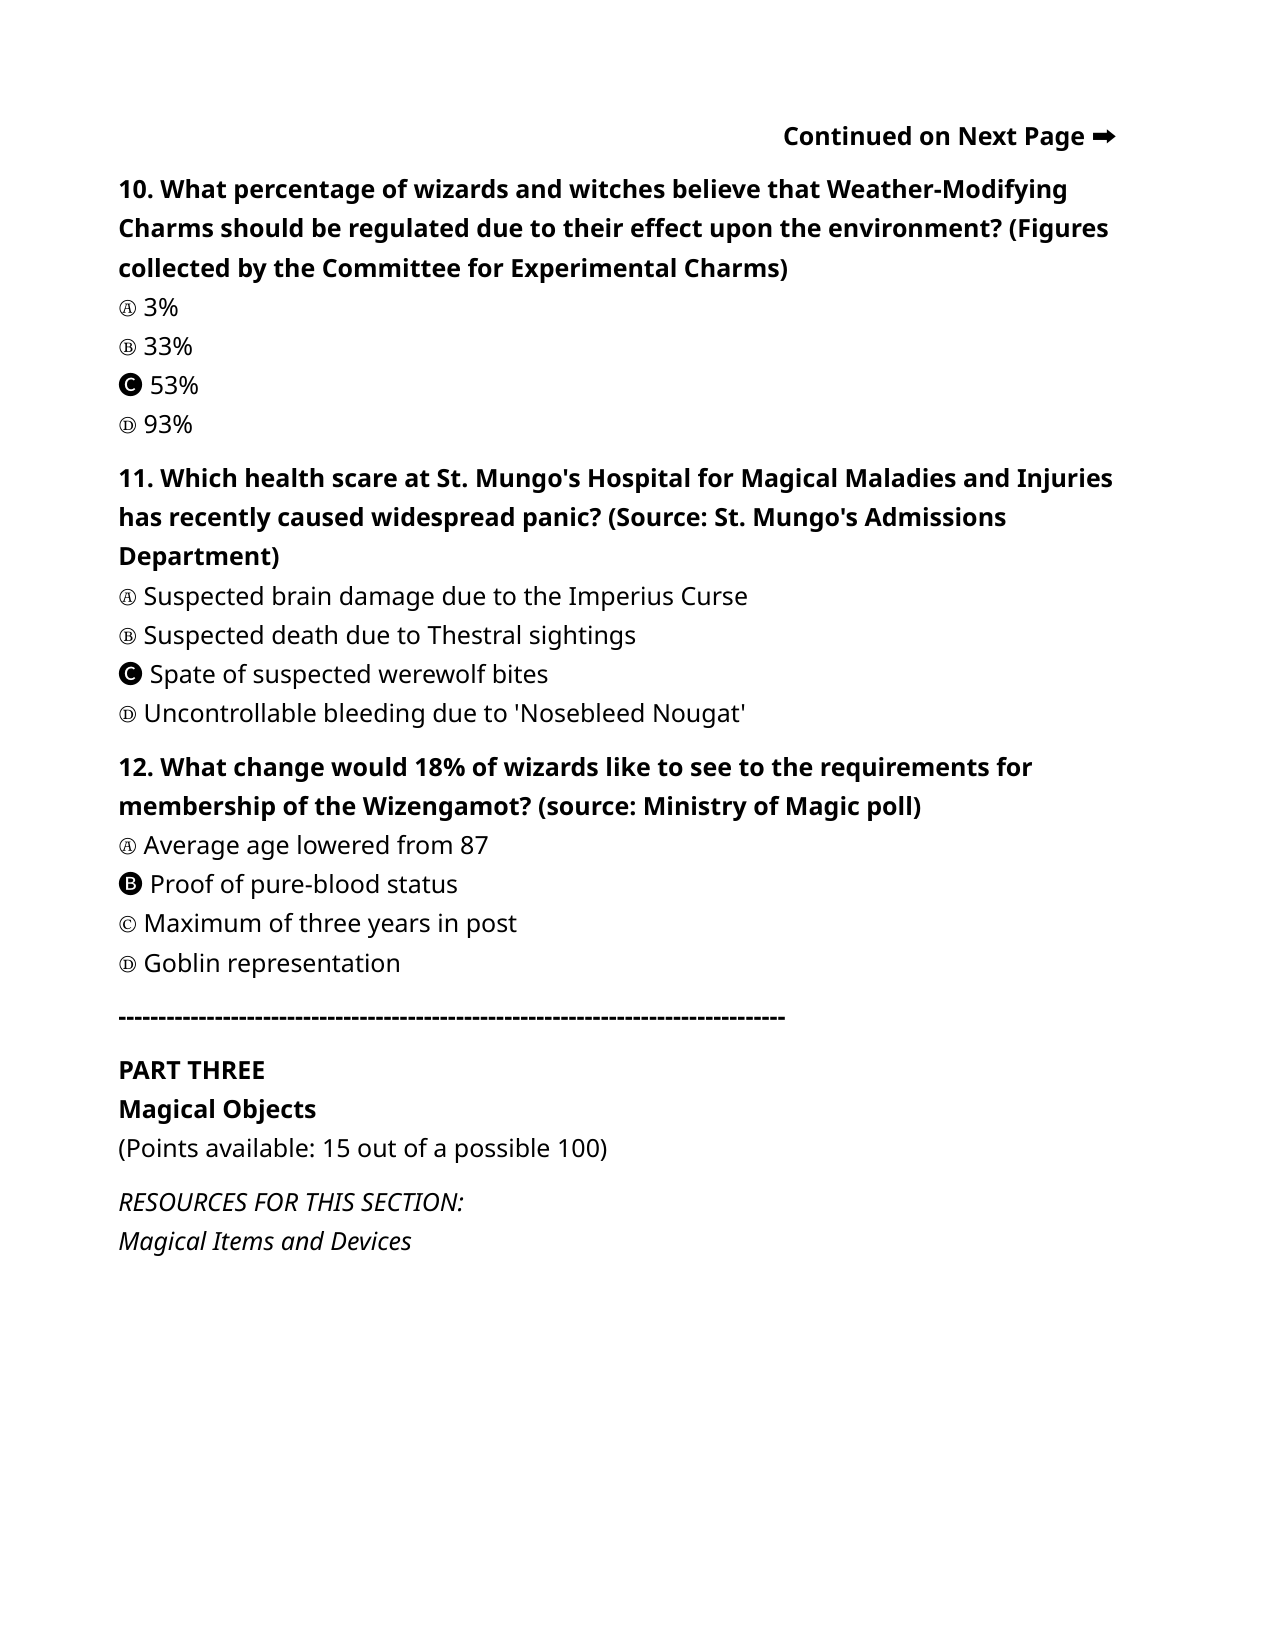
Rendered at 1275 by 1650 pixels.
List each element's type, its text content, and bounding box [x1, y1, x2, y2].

text PART THREE Magical Objects (Points available: 15 out of a possible 100) [118, 1053, 1157, 1165]
text 10. What percentage of wizards and witches believe that Weather-Modifying Charms should be regulated due to their effect upon the environment? (Figures collected by the Committee for Experimental Charms) Ⓐ 3% Ⓑ 33% 🅒 53% Ⓓ 93% [118, 172, 1157, 441]
text 12. What change would 18% of wizards like to see to the requirements for membership of the Wizengamot? (source: Ministry of Magic poll) Ⓐ Average age lowered from 87 🅑 Proof of pure-blood status Ⓒ Maximum of three years in post Ⓓ Goblin representation [118, 749, 1157, 979]
text RESOURCES FOR THIS SECTION: Magical Items and Devices [118, 1185, 1157, 1258]
text 11. Which health scare at St. Mungo's Hospital for Magical Maladies and Injuries has recently caused widespread panic? (Source: St. Mungo's Admissions Department) Ⓐ Suspected brain damage due to the Imperius Curse Ⓑ Suspected death due to Thestral sightings 🅒 Spate of suspected werewolf bites Ⓓ Uncontrollable bleeding due to 'Nosebleed Nougat' [118, 461, 1157, 730]
text Continued on Next Page 🠲 [118, 118, 1157, 152]
text ----------------------------------------------------------------------------------- [118, 999, 1157, 1033]
